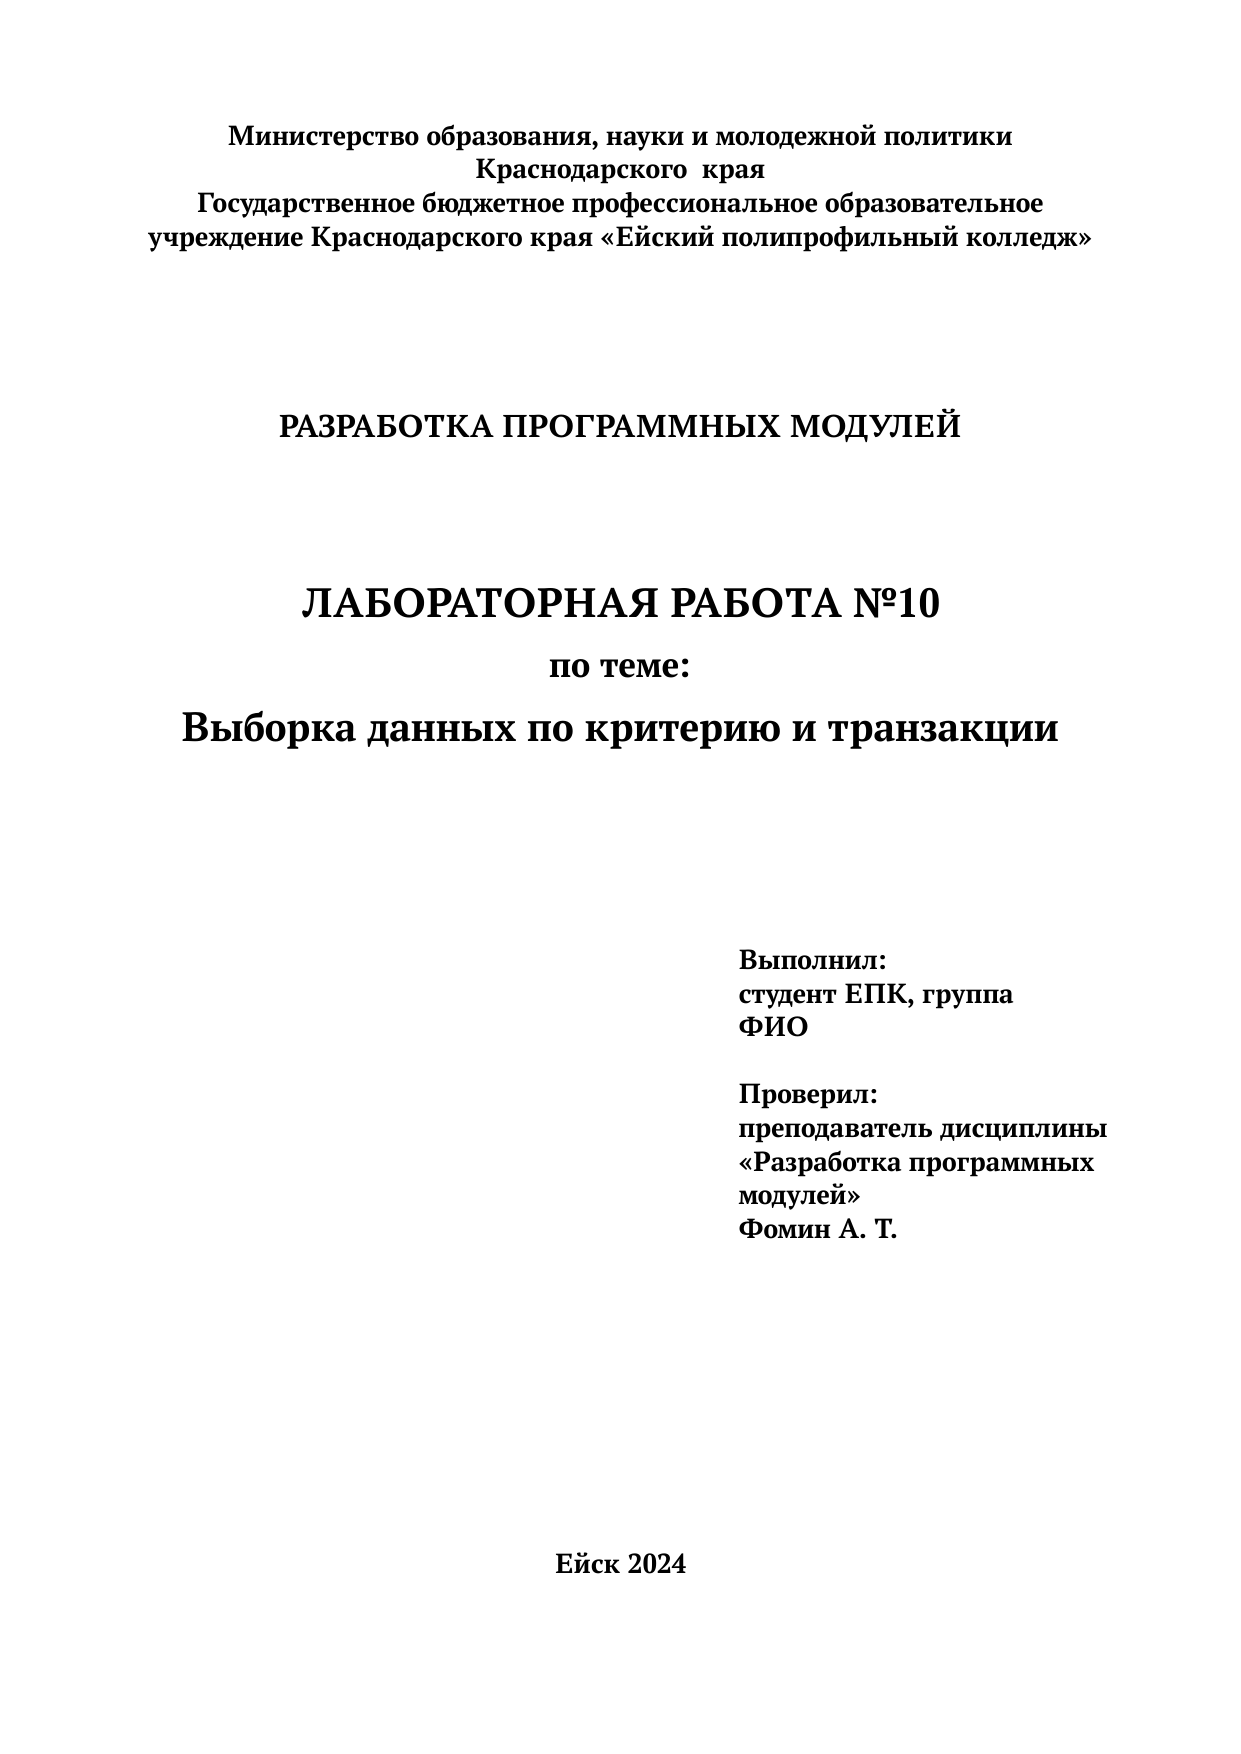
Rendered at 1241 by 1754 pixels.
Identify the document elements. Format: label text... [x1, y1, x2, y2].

text Ейск 2024 [118, 1546, 1122, 1580]
text по теме: [118, 642, 1122, 686]
text преподаватель дисциплины «Разработка программных модулей» [738, 1110, 1122, 1211]
text ФИО [738, 1009, 1122, 1043]
text РАЗРАБОТКА ПРОГРАММНЫХ МОДУЛЕЙ [118, 406, 1122, 445]
text Министерство образования, науки и молодежной политики [118, 118, 1122, 152]
text Государственное бюджетное профессиональное образовательное учреждение Краснодарского края «Ейский полипрофильный колледж» [118, 185, 1122, 252]
subtitle Выборка данных по критерию и транзакции [118, 701, 1122, 751]
text Фомин А. Т. [738, 1211, 1122, 1244]
text Выполнил: [738, 942, 1122, 976]
text студент ЕПК, группа [738, 976, 1122, 1009]
text Краснодарского края [118, 152, 1122, 185]
text Проверил: [738, 1077, 1122, 1110]
text ЛАБОРАТОРНАЯ РАБОТА №10 [118, 577, 1122, 627]
